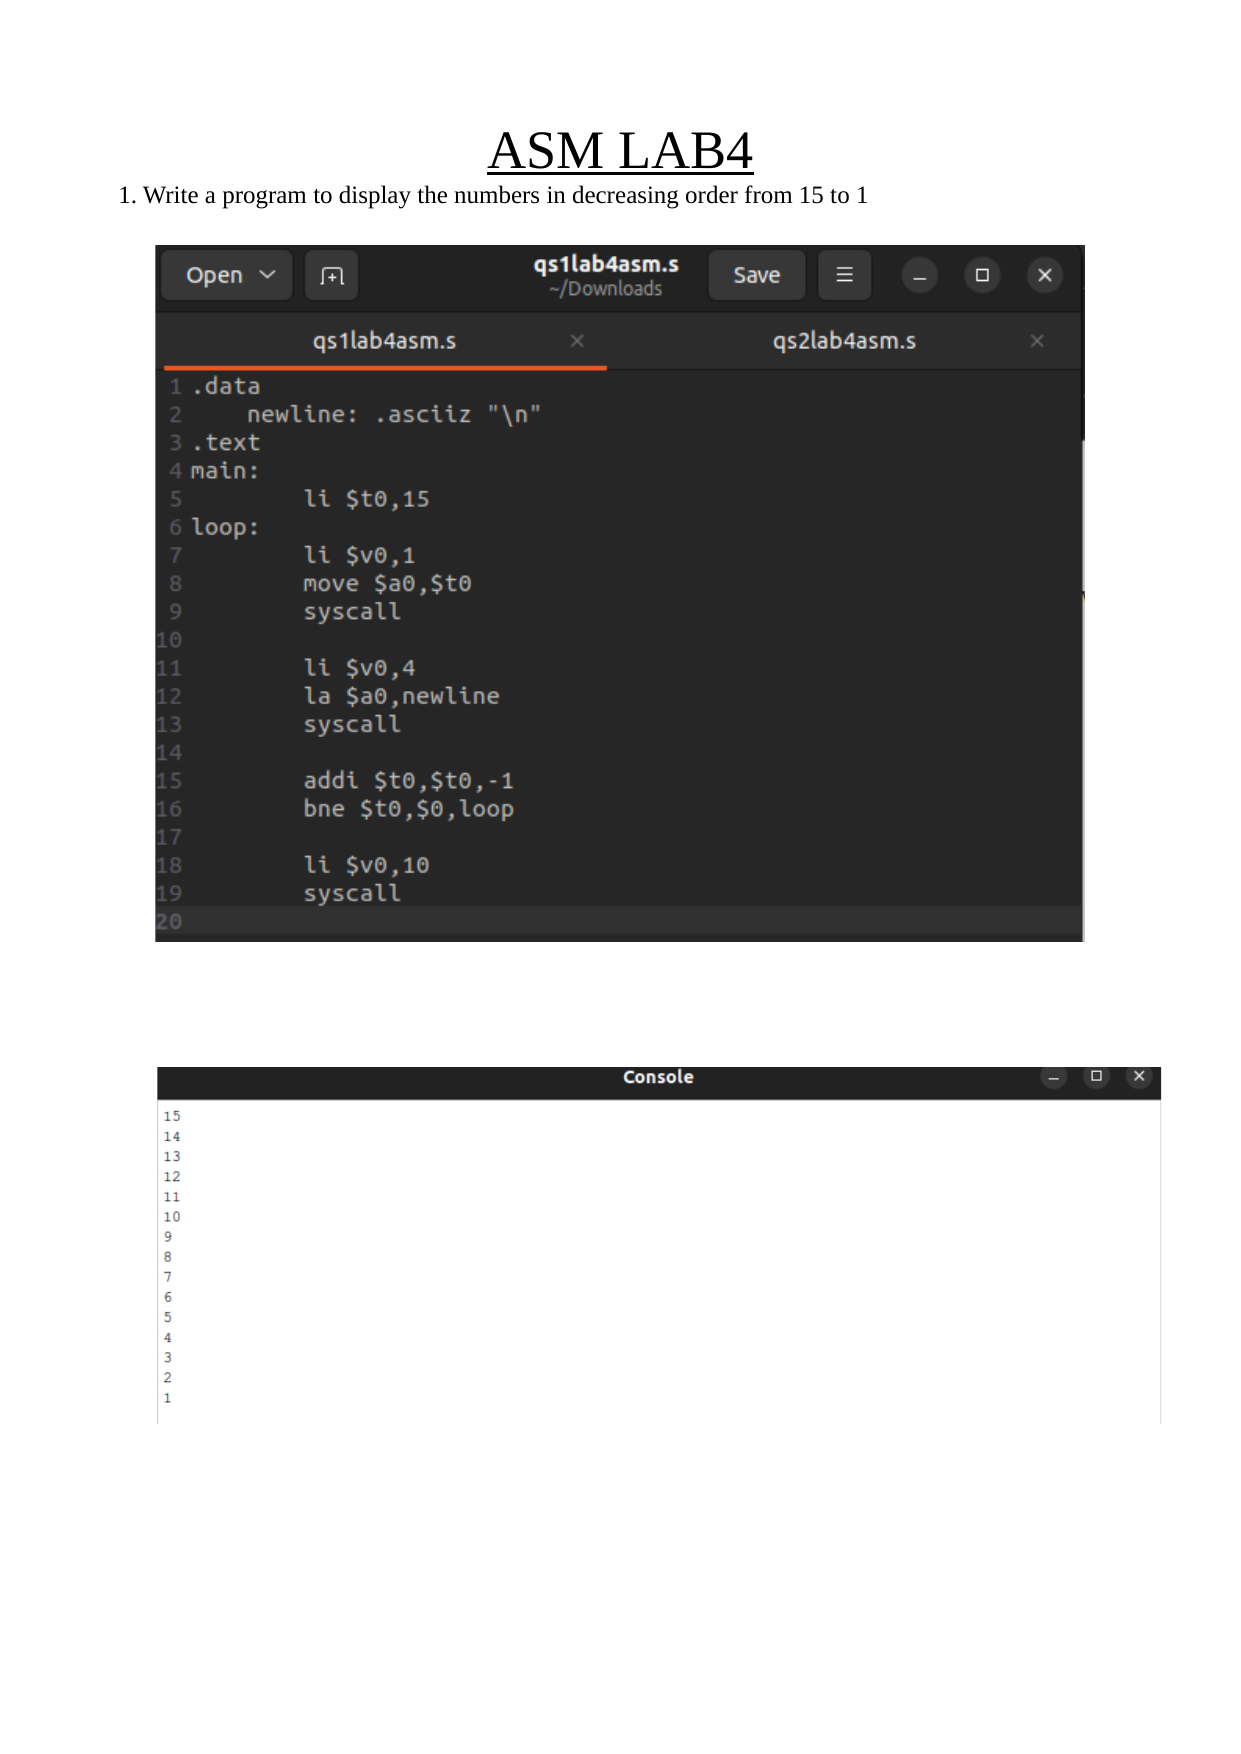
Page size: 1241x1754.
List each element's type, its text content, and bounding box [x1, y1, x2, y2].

text ASM LAB4 [118, 118, 1122, 180]
text 1. Write a program to display the numbers in decreasing order from 15 to 1 [118, 180, 1122, 209]
picture [155, 245, 1085, 942]
picture [157, 1067, 1162, 1424]
